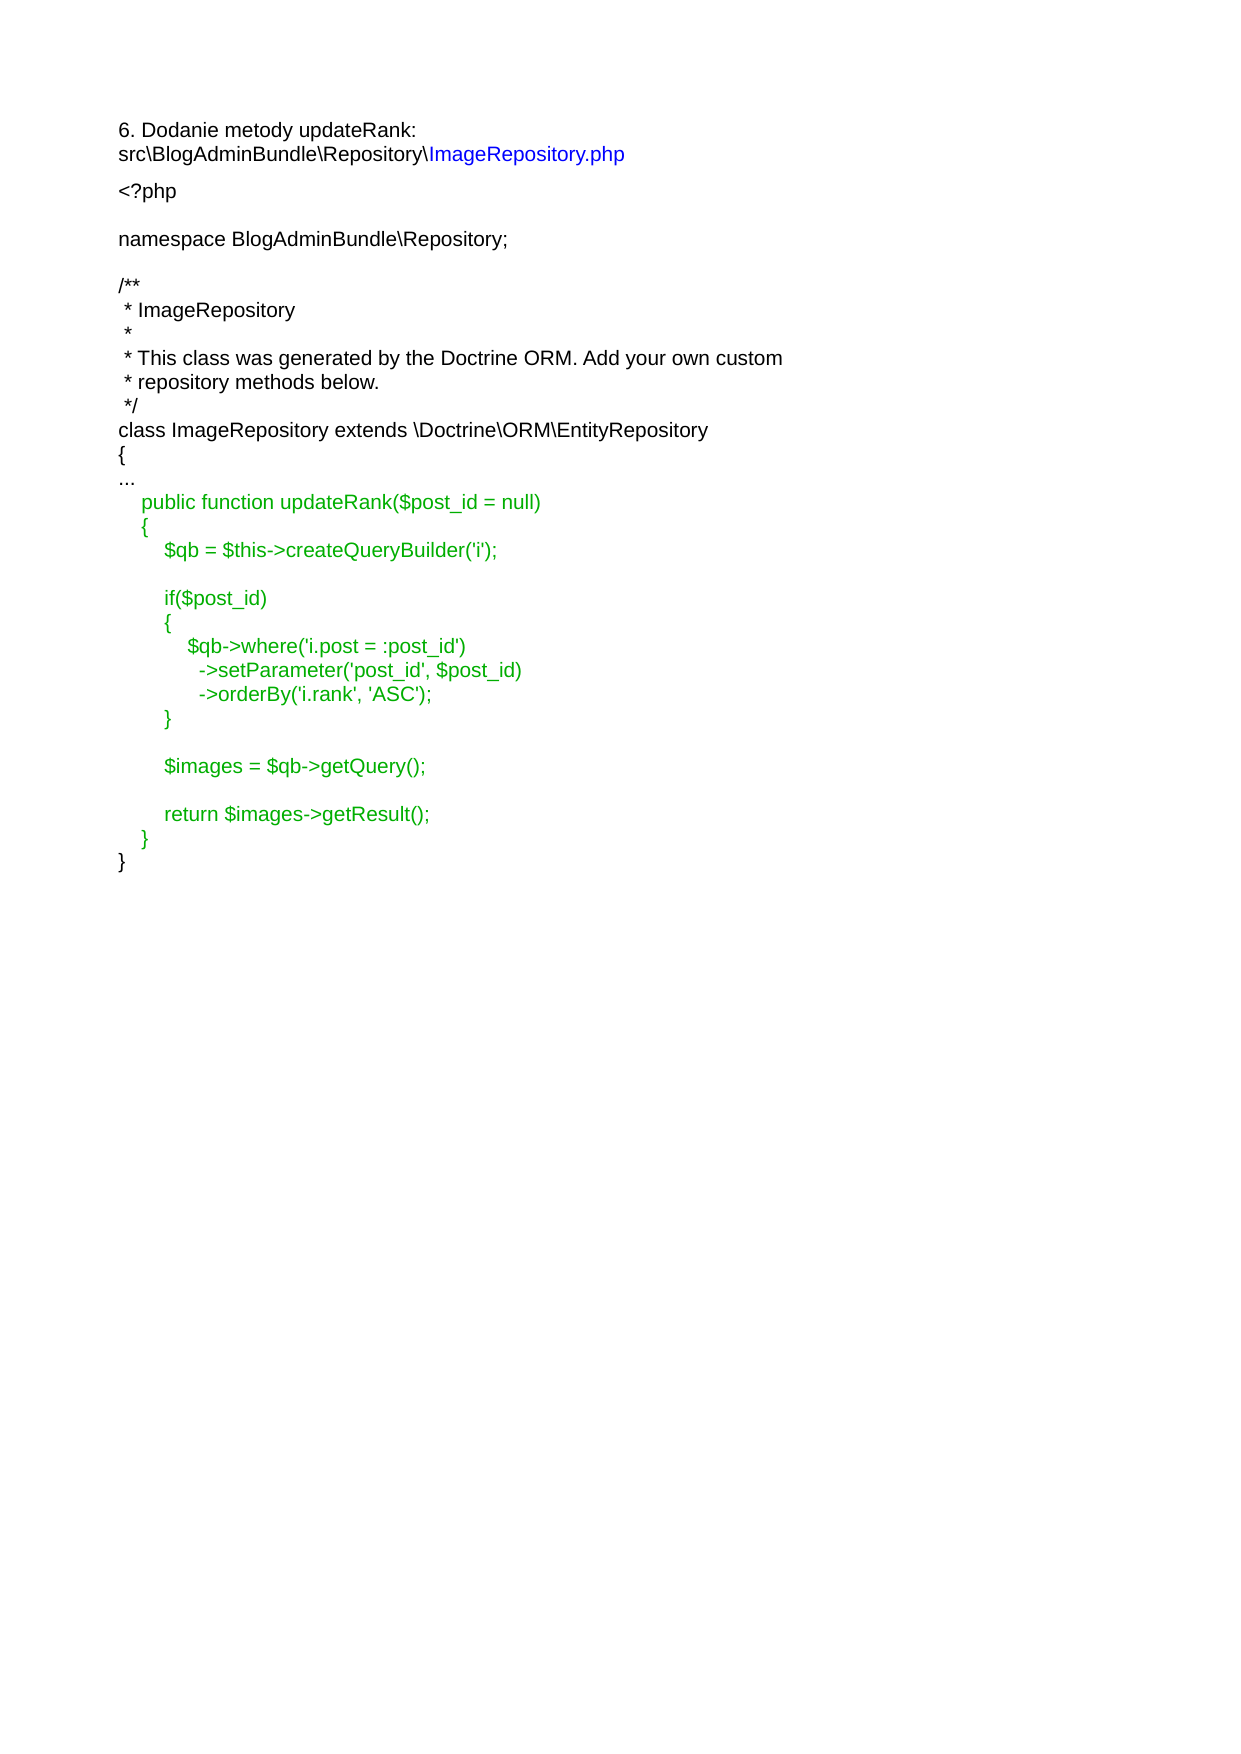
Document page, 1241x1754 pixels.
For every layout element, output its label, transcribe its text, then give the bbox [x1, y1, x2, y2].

text { [118, 514, 1122, 538]
text ->orderBy('i.rank', 'ASC'); [118, 682, 1122, 706]
text $qb->where('i.post = :post_id') [118, 634, 1122, 658]
text <?php [118, 178, 1122, 202]
text if($post_id) [118, 586, 1122, 610]
text } [118, 706, 1122, 729]
text ... [118, 466, 1122, 490]
text { [118, 442, 1122, 466]
text * This class was generated by the Doctrine ORM. Add your own custom [118, 346, 1122, 370]
text ->setParameter('post_id', $post_id) [118, 658, 1122, 682]
text */ [118, 394, 1122, 418]
text class ImageRepository extends \Doctrine\ORM\EntityRepository [118, 418, 1122, 442]
text $qb = $this->createQueryBuilder('i'); [118, 538, 1122, 562]
text * ImageRepository [118, 298, 1122, 322]
text 6. Dodanie metody updateRank: [118, 118, 1122, 142]
text * repository methods below. [118, 370, 1122, 394]
text $images = $qb->getQuery(); [118, 753, 1122, 777]
text return $images->getResult(); [118, 801, 1122, 825]
text } [118, 849, 1122, 873]
text public function updateRank($post_id = null) [118, 490, 1122, 514]
text namespace BlogAdminBundle\Repository; [118, 226, 1122, 250]
text src\BlogAdminBundle\Repository\ImageRepository.php [118, 142, 1122, 166]
text } [118, 825, 1122, 849]
text * [118, 322, 1122, 346]
text /** [118, 274, 1122, 298]
text { [118, 610, 1122, 634]
